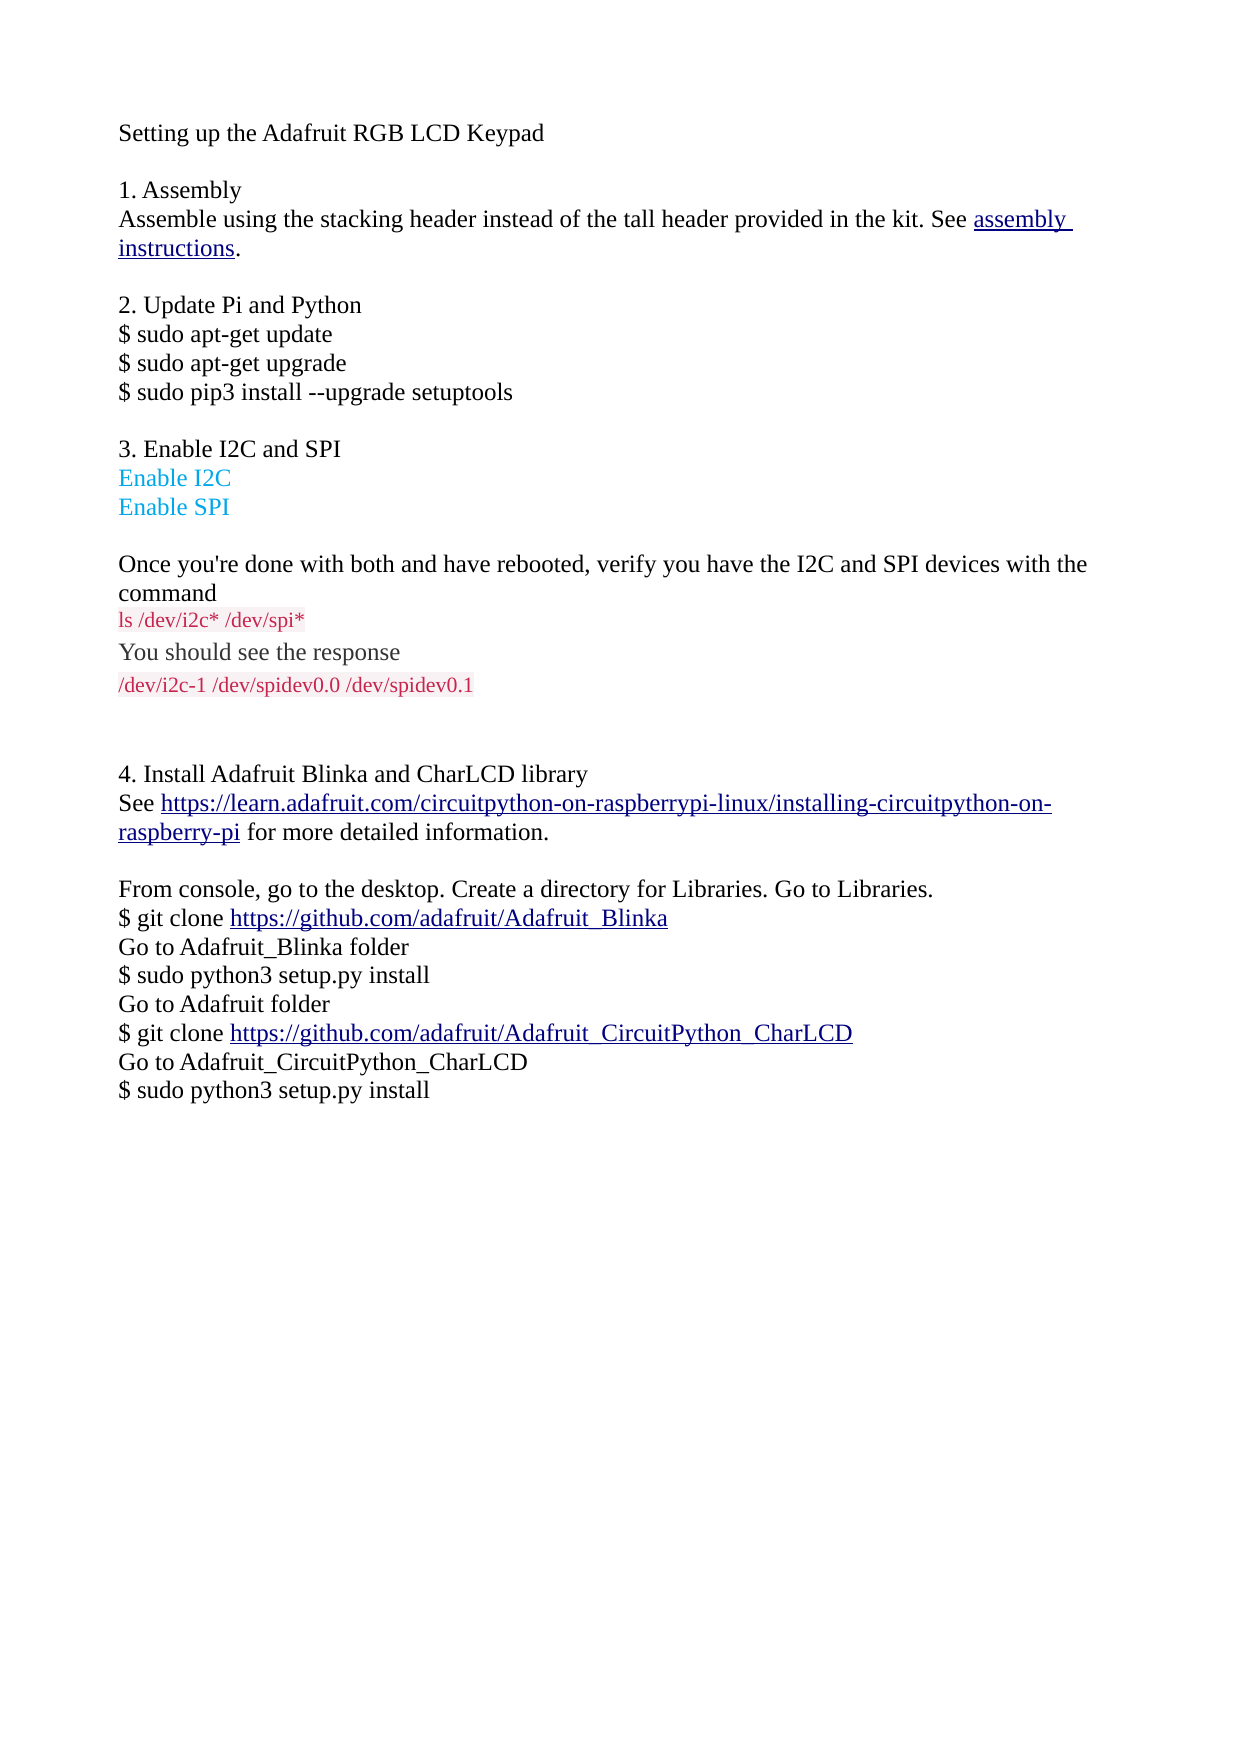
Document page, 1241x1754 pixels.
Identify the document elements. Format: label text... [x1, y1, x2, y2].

text Setting up the Adafruit RGB LCD Keypad [118, 118, 1122, 147]
text 4. Install Adafruit Blinka and CharLCD library [118, 759, 1122, 788]
text ls /dev/i2c* /dev/spi* [118, 607, 1122, 632]
text $ sudo apt-get update [118, 319, 1122, 348]
text /dev/i2c-1 /dev/spidev0.0 /dev/spidev0.1 [118, 672, 1122, 697]
text 2. Update Pi and Python [118, 291, 1122, 319]
text 3. Enable I2C and SPI [118, 434, 1122, 463]
text $ git clone https://github.com/adafruit/Adafruit_Blinka [118, 903, 1122, 932]
text Assemble using the stacking header instead of the tall header provided in the kit. See assembly instructions. [118, 204, 1122, 262]
text From console, go to the desktop. Create a directory for Libraries. Go to Libraries. [118, 874, 1122, 903]
text Once you're done with both and have rebooted, verify you have the I2C and SPI devices with the command [118, 549, 1122, 607]
text $ git clone https://github.com/adafruit/Adafruit_CircuitPython_CharLCD [118, 1018, 1122, 1047]
text $ sudo python3 setup.py install [118, 1076, 1122, 1104]
text Go to Adafruit folder [118, 989, 1122, 1018]
text $ sudo apt-get upgrade [118, 348, 1122, 377]
text Go to Adafruit_Blinka folder [118, 932, 1122, 961]
text Go to Adafruit_CircuitPython_CharLCD [118, 1047, 1122, 1076]
text 1. Assembly [118, 176, 1122, 204]
text See https://learn.adafruit.com/circuitpython-on-raspberrypi-linux/installing-circuitpython-on-raspberry-pi for more detailed information. [118, 788, 1122, 846]
text You should see the response [118, 637, 1122, 666]
text Enable SPI [118, 492, 1122, 521]
text $ sudo python3 setup.py install [118, 961, 1122, 989]
text $ sudo pip3 install --upgrade setuptools [118, 377, 1122, 406]
text Enable I2C [118, 463, 1122, 492]
